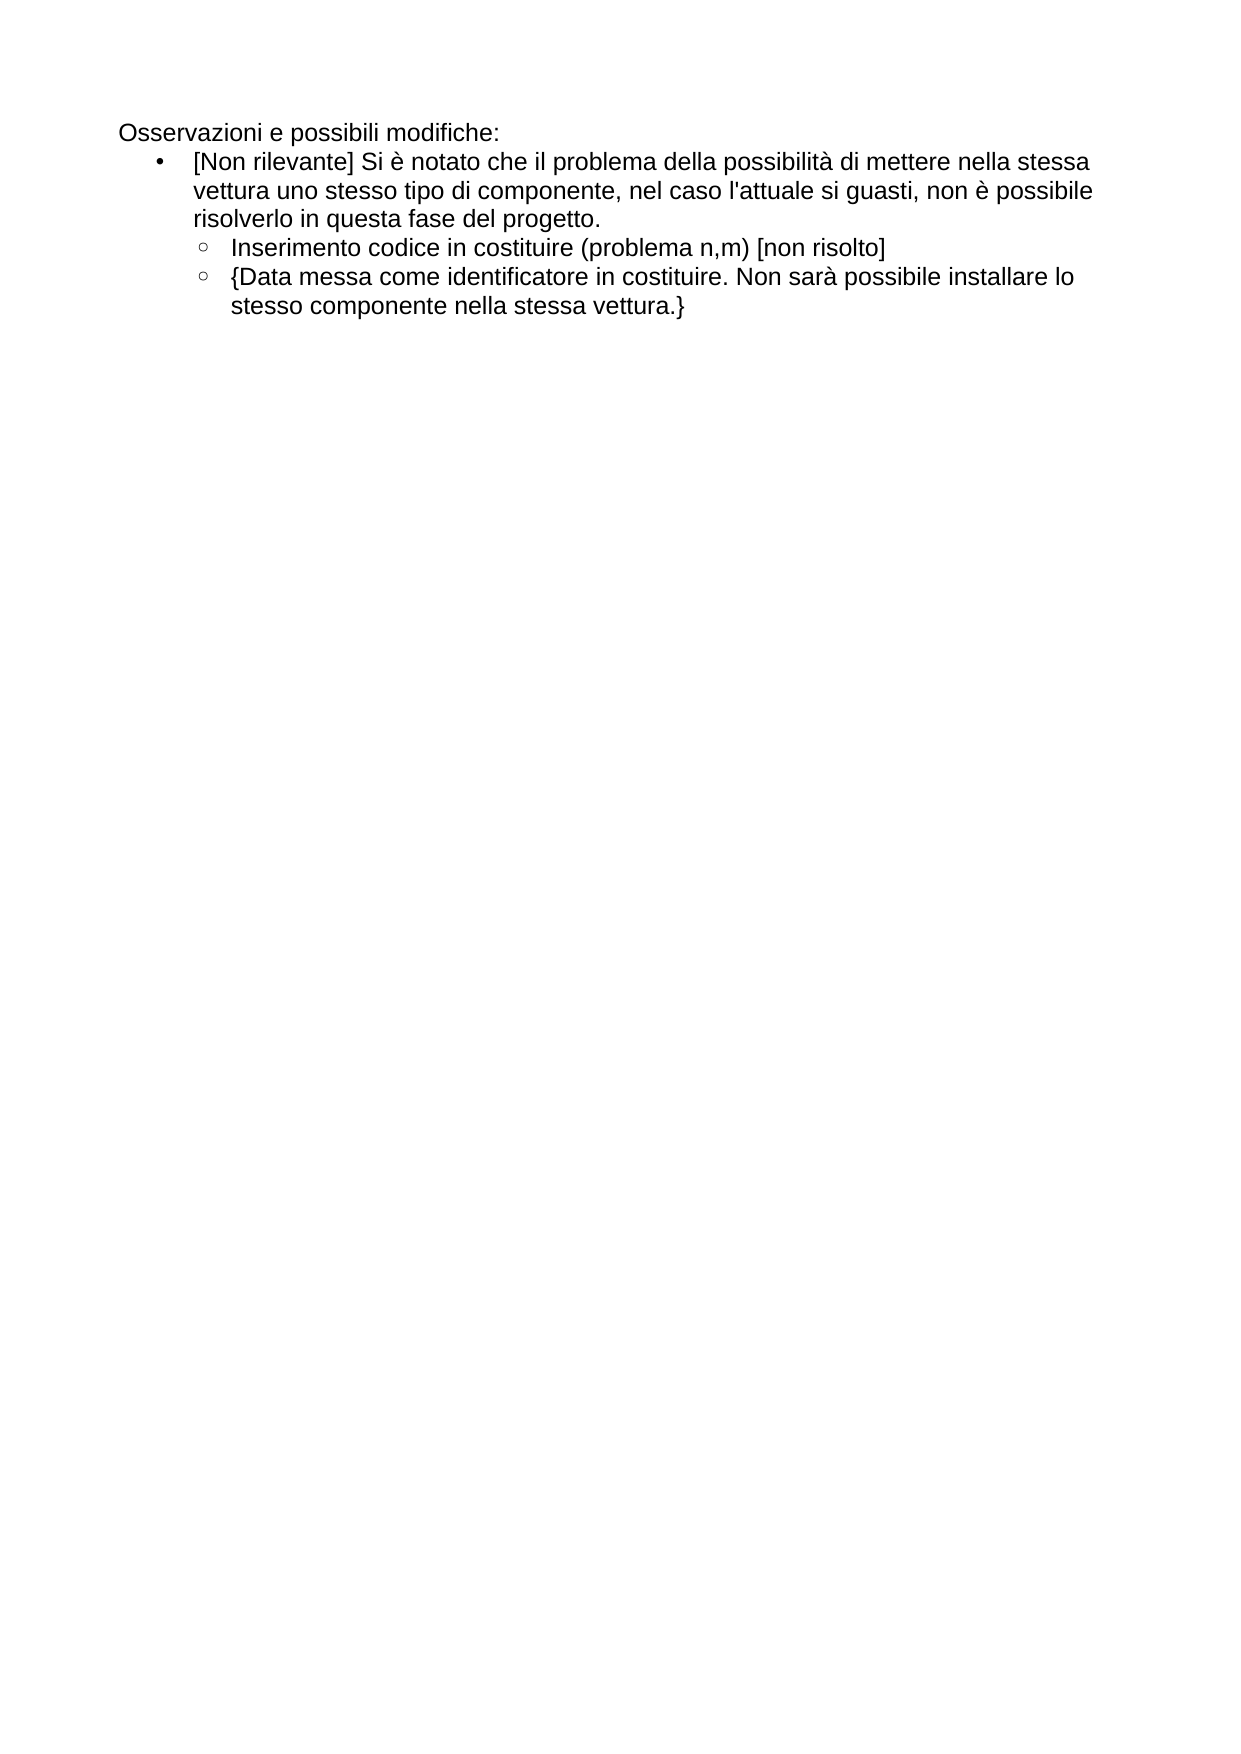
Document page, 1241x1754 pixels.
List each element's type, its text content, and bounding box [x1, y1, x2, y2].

text Osservazioni e possibili modifiche: [118, 118, 1122, 147]
list {Data messa come identificatore in costituire. Non sarà possibile installare lo stesso componente nella stessa vettura.} [193, 262, 1122, 320]
list Inserimento codice in costituire (problema n,m) [non risolto] [193, 233, 1122, 262]
list [Non rilevante] Si è notato che il problema della possibilità di mettere nella stessa vettura uno stesso tipo di componente, nel caso l'attuale si guasti, non è possibile risolverlo in questa fase del progetto. [156, 147, 1122, 233]
